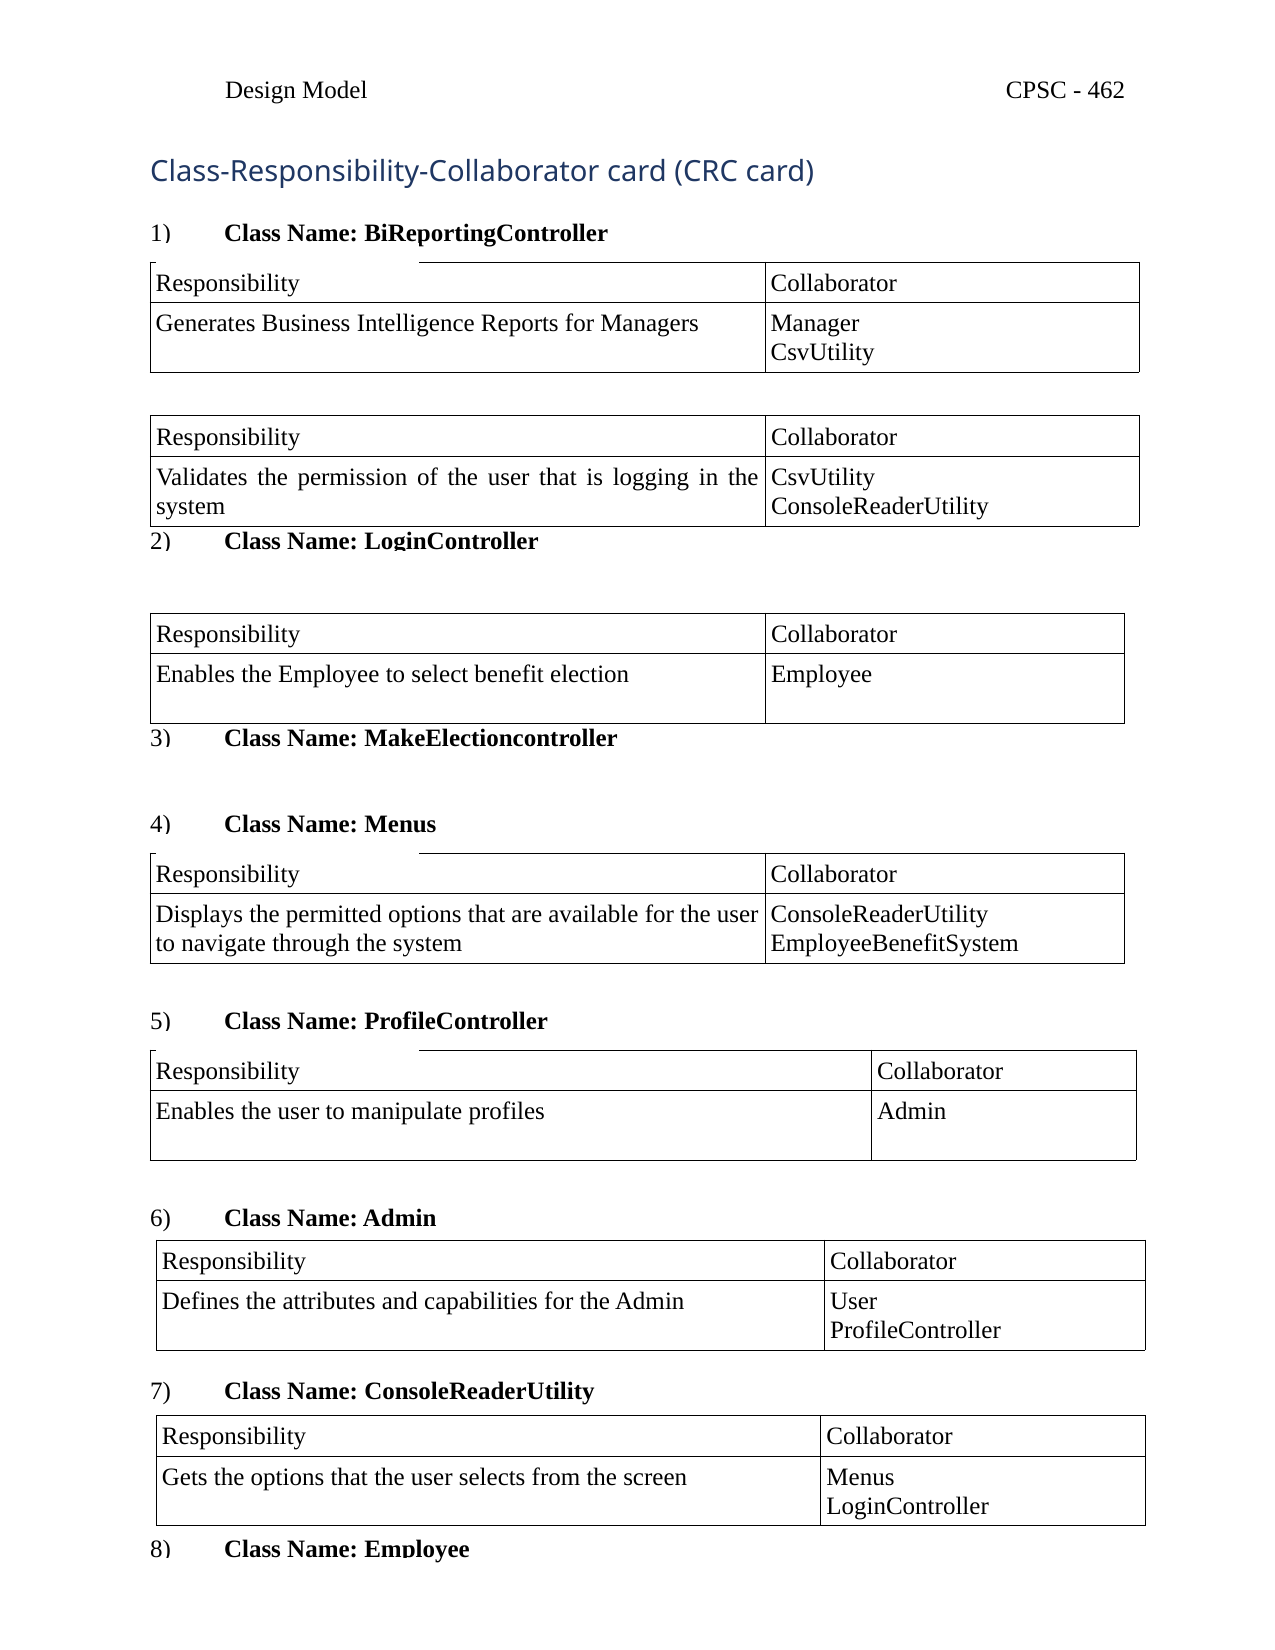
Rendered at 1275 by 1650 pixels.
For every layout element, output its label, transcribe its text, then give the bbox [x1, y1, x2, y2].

table_header Responsibility [151, 263, 765, 302]
table_cell Admin [872, 1091, 1136, 1160]
list [156, 1239, 1161, 1364]
table_cell Enables the Employee to select benefit election [151, 654, 765, 723]
list Class Name: Employee [150, 1534, 1125, 1587]
table_header Responsibility [157, 1241, 824, 1280]
subtitle Class-Responsibility-Collaborator card (CRC card) [150, 150, 1125, 190]
table_header Collaborator [766, 263, 1139, 302]
table_header Collaborator [821, 1416, 1145, 1456]
table_header Responsibility [157, 1416, 820, 1456]
list Class Name: LoginController [150, 527, 1125, 579]
table_cell Employee [766, 654, 1124, 723]
table_cell Generates Business Intelligence Reports for Managers [151, 303, 765, 372]
table_header Collaborator [766, 416, 1139, 456]
list Class Name: Admin [150, 1203, 1125, 1232]
list Class Name: Menus [150, 809, 1125, 862]
table_header Collaborator [766, 614, 1124, 653]
list [156, 1415, 1161, 1527]
table_cell Displays the permitted options that are available for the user to navigate through the system [151, 894, 765, 963]
table_header Responsibility [151, 1051, 871, 1090]
table_cell Manager CsvUtility [766, 303, 1139, 372]
table_header Responsibility [151, 854, 765, 893]
table_header Collaborator [766, 854, 1124, 893]
table_cell CsvUtility ConsoleReaderUtility [766, 457, 1139, 526]
table_cell Enables the user to manipulate profiles [151, 1091, 871, 1160]
table_header Collaborator [825, 1241, 1145, 1280]
table_header Collaborator [872, 1051, 1136, 1090]
list Class Name: ProfileController [150, 1006, 1125, 1059]
list Class Name: ConsoleReaderUtility [150, 1376, 1125, 1404]
table_cell ConsoleReaderUtility EmployeeBenefitSystem [766, 894, 1124, 963]
table_cell Menus LoginController [821, 1457, 1145, 1525]
table_cell User ProfileController [825, 1281, 1145, 1350]
table_cell Gets the options that the user selects from the screen [157, 1457, 820, 1525]
list Class Name: MakeElectioncontroller [150, 724, 1125, 776]
table_cell Defines the attributes and capabilities for the Admin [157, 1281, 824, 1350]
table_header Responsibility [151, 416, 765, 456]
table_header Responsibility [151, 614, 765, 653]
table_cell Validates the permission of the user that is logging in the system [151, 457, 765, 526]
list Class Name: BiReportingController [150, 218, 1125, 272]
